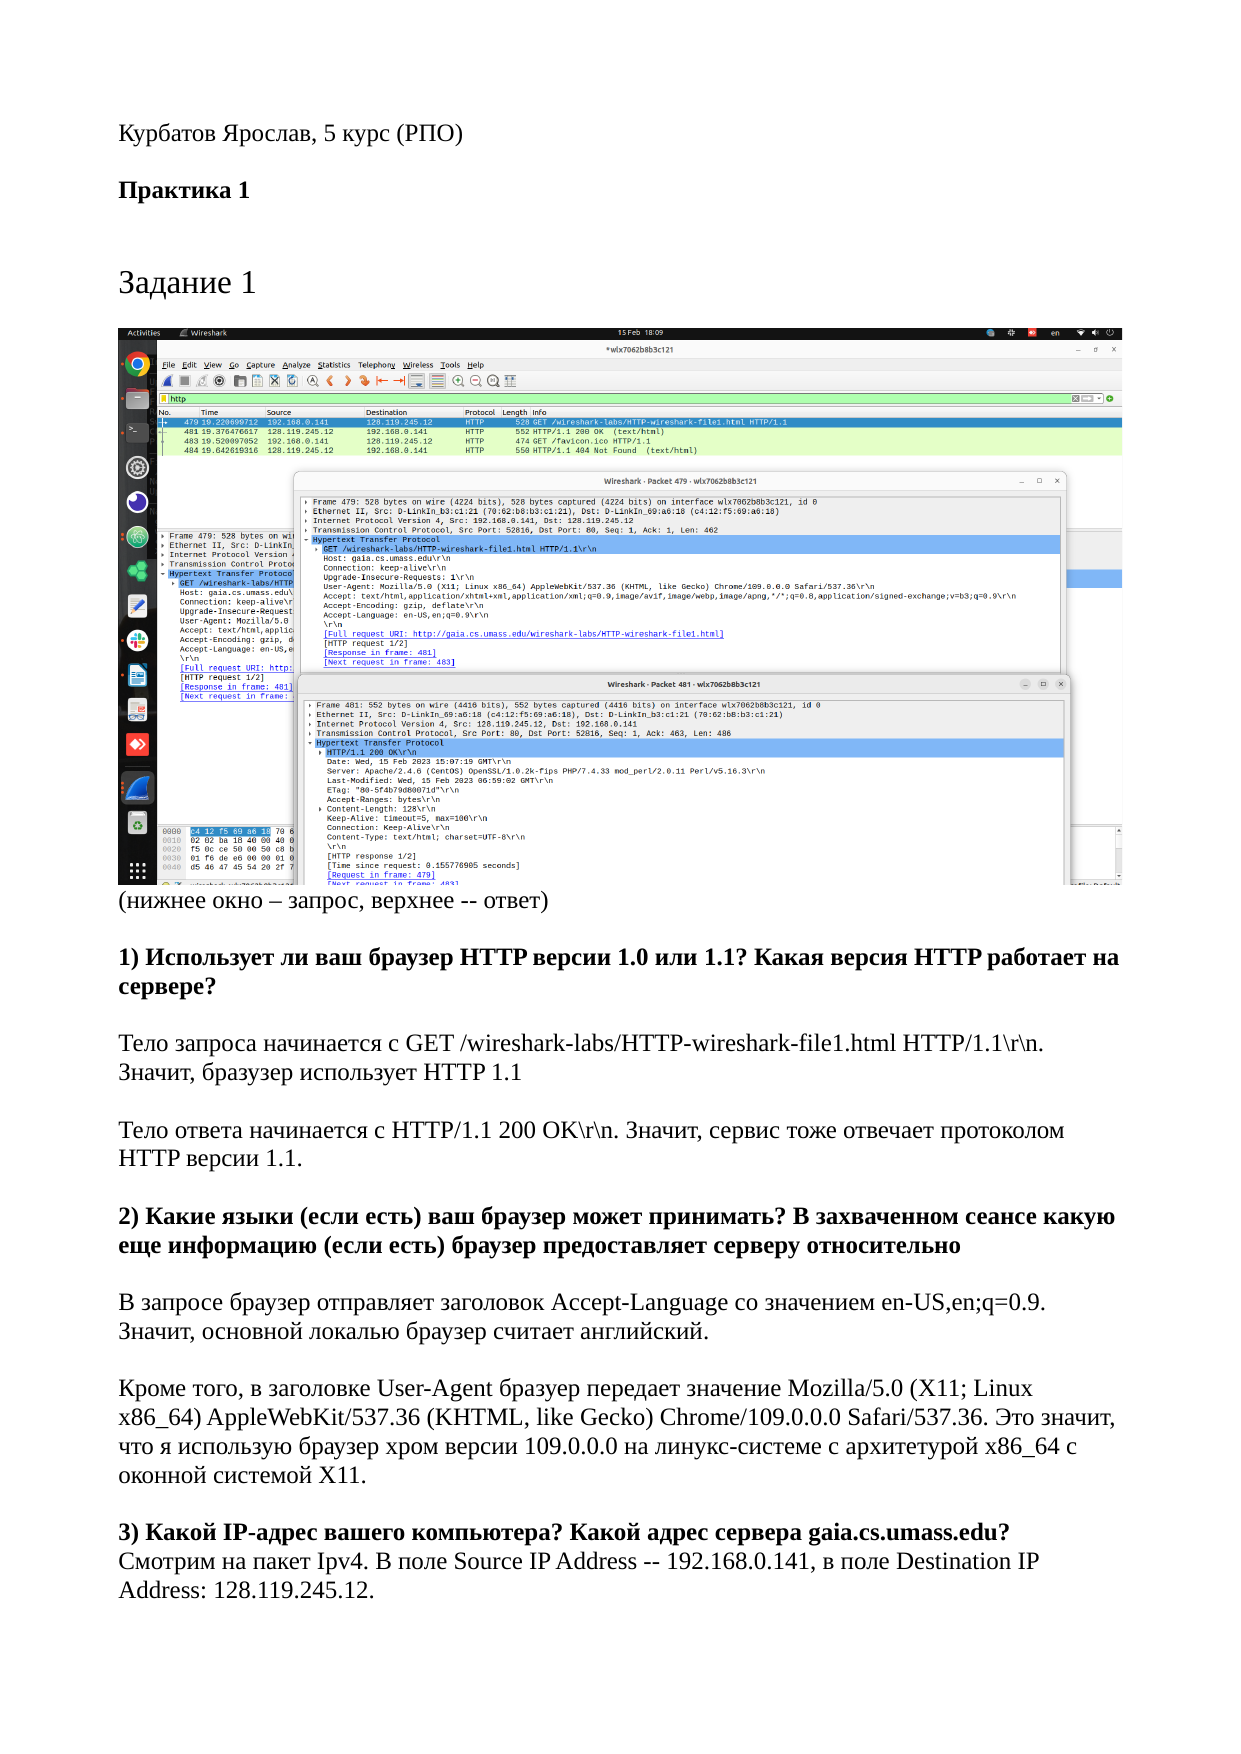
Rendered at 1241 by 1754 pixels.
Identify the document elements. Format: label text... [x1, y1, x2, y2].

text Задание 1 [118, 262, 1122, 300]
text (нижнее окно – запрос, верхнее -- ответ) [118, 885, 1122, 913]
picture [118, 328, 1123, 885]
text 3) Какой IP-адрес вашего компьютера? Какой адрес сервера gaia.cs.umass.edu? [118, 1517, 1122, 1546]
text Практика 1 [118, 176, 1122, 204]
text 2) Какие языки (если есть) ваш браузер может принимать? В захваченном сеансе какую еще информацию (если есть) браузер предоставляет серверу относительно [118, 1201, 1122, 1258]
text Тело запроса начинается с GET /wireshark-labs/HTTP-wireshark-file1.html HTTP/1.1\r\n. Значит, бразузер использует HTTP 1.1 [118, 1028, 1122, 1086]
text 1) Использует ли ваш браузер HTTP версии 1.0 или 1.1? Какая версия HTTP работает на сервере? [118, 942, 1122, 1000]
text Тело ответа начинается с HTTP/1.1 200 OK\r\n. Значит, сервис тоже отвечает протоколом HTTP версии 1.1. [118, 1115, 1122, 1172]
text В запросе браузер отправляет заголовок Accept-Language со значением en-US,en;q=0.9. Значит, основной локалью браузер считает английский. [118, 1287, 1122, 1345]
text Смотрим на пакет Ipv4. В поле Source IP Address -- 192.168.0.141, в поле Destination IP Address: 128.119.245.12. [118, 1546, 1122, 1603]
text Кроме того, в заголовке User-Agent бразуер передает значение Mozilla/5.0 (X11; Linux x86_64) AppleWebKit/537.36 (KHTML, like Gecko) Chrome/109.0.0.0 Safari/537.36. Это значит, что я использую браузер хром версии 109.0.0.0 на линукс-системе с архитетурой x86_64 с оконной системой X11. [118, 1373, 1122, 1488]
text Курбатов Ярослав, 5 курс (РПО) [118, 118, 1122, 147]
